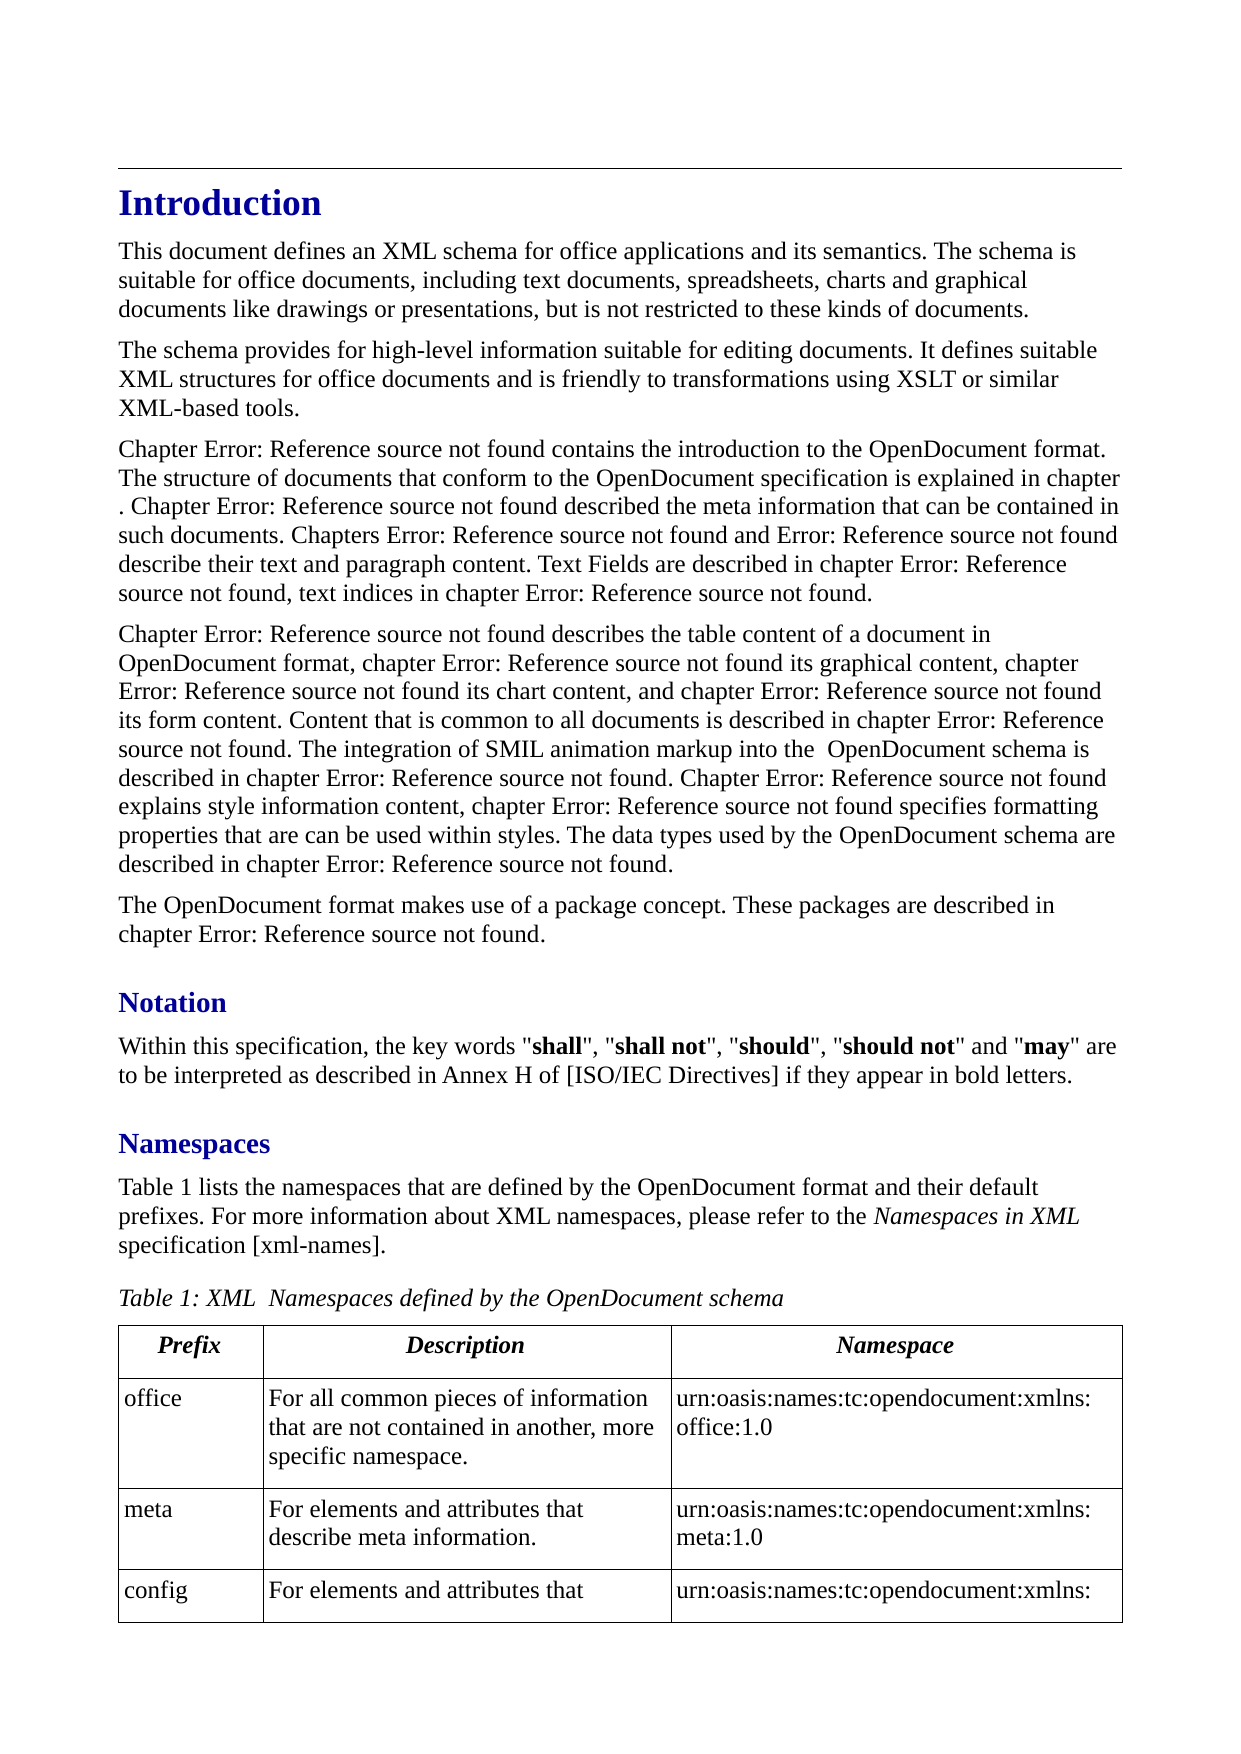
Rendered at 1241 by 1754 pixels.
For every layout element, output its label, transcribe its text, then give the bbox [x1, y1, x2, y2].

table_cell meta [119, 1489, 263, 1569]
text Table 1: XML Namespaces defined by the OpenDocument schema [118, 1283, 1122, 1312]
table_header Description [264, 1326, 671, 1377]
table_cell office [119, 1379, 263, 1488]
subtitle Notation [118, 985, 1122, 1019]
text Table 1 lists the namespaces that are defined by the OpenDocument format and their default prefixes. For more information about XML namespaces, please refer to the Namespaces in XML specification [xml-names]. [118, 1172, 1122, 1258]
table_cell For elements and attributes that describe meta information. [264, 1489, 671, 1569]
text Chapter contains the introduction to the OpenDocument format. The structure of documents that conform to the OpenDocument specification is explained in chapter . Chapter described the meta information that can be contained in such documents. Chapters and describe their text and paragraph content. Text Fields are described in chapter , text indices in chapter . [118, 434, 1122, 606]
subtitle Introduction [118, 169, 1122, 224]
text This document defines an XML schema for office applications and its semantics. The schema is suitable for office documents, including text documents, spreadsheets, charts and graphical documents like drawings or presentations, but is not restricted to these kinds of documents. [118, 236, 1122, 323]
text Within this specification, the key words "shall", "shall not", "should", "should not" and "may" are to be interpreted as described in Annex H of [ISO/IEC Directives] if they appear in bold letters. [118, 1031, 1122, 1089]
text The OpenDocument format makes use of a package concept. These packages are described in chapter . [118, 890, 1122, 948]
table_header Prefix [119, 1326, 263, 1377]
table_cell For elements and attributes that [264, 1570, 671, 1622]
table_cell config [119, 1570, 263, 1622]
text The schema provides for high-level information suitable for editing documents. It defines suitable XML structures for office documents and is friendly to transformations using XSLT or similar XML-based tools. [118, 335, 1122, 421]
subtitle Namespaces [118, 1126, 1122, 1160]
table_cell urn:oasis:names:tc:opendocument:xmlns: office:1.0 [672, 1379, 1122, 1488]
table_cell For all common pieces of information that are not contained in another, more specific namespace. [264, 1379, 671, 1488]
table_header Namespace [672, 1326, 1122, 1377]
text Chapter describes the table content of a document in OpenDocument format, chapter its graphical content, chapter its chart content, and chapter its form content. Content that is common to all documents is described in chapter . The integration of SMIL animation markup into the OpenDocument schema is described in chapter . Chapter explains style information content, chapter specifies formatting properties that are can be used within styles. The data types used by the OpenDocument schema are described in chapter . [118, 619, 1122, 878]
table_cell urn:oasis:names:tc:opendocument:xmlns: [672, 1570, 1122, 1622]
table_cell urn:oasis:names:tc:opendocument:xmlns: meta:1.0 [672, 1489, 1122, 1569]
